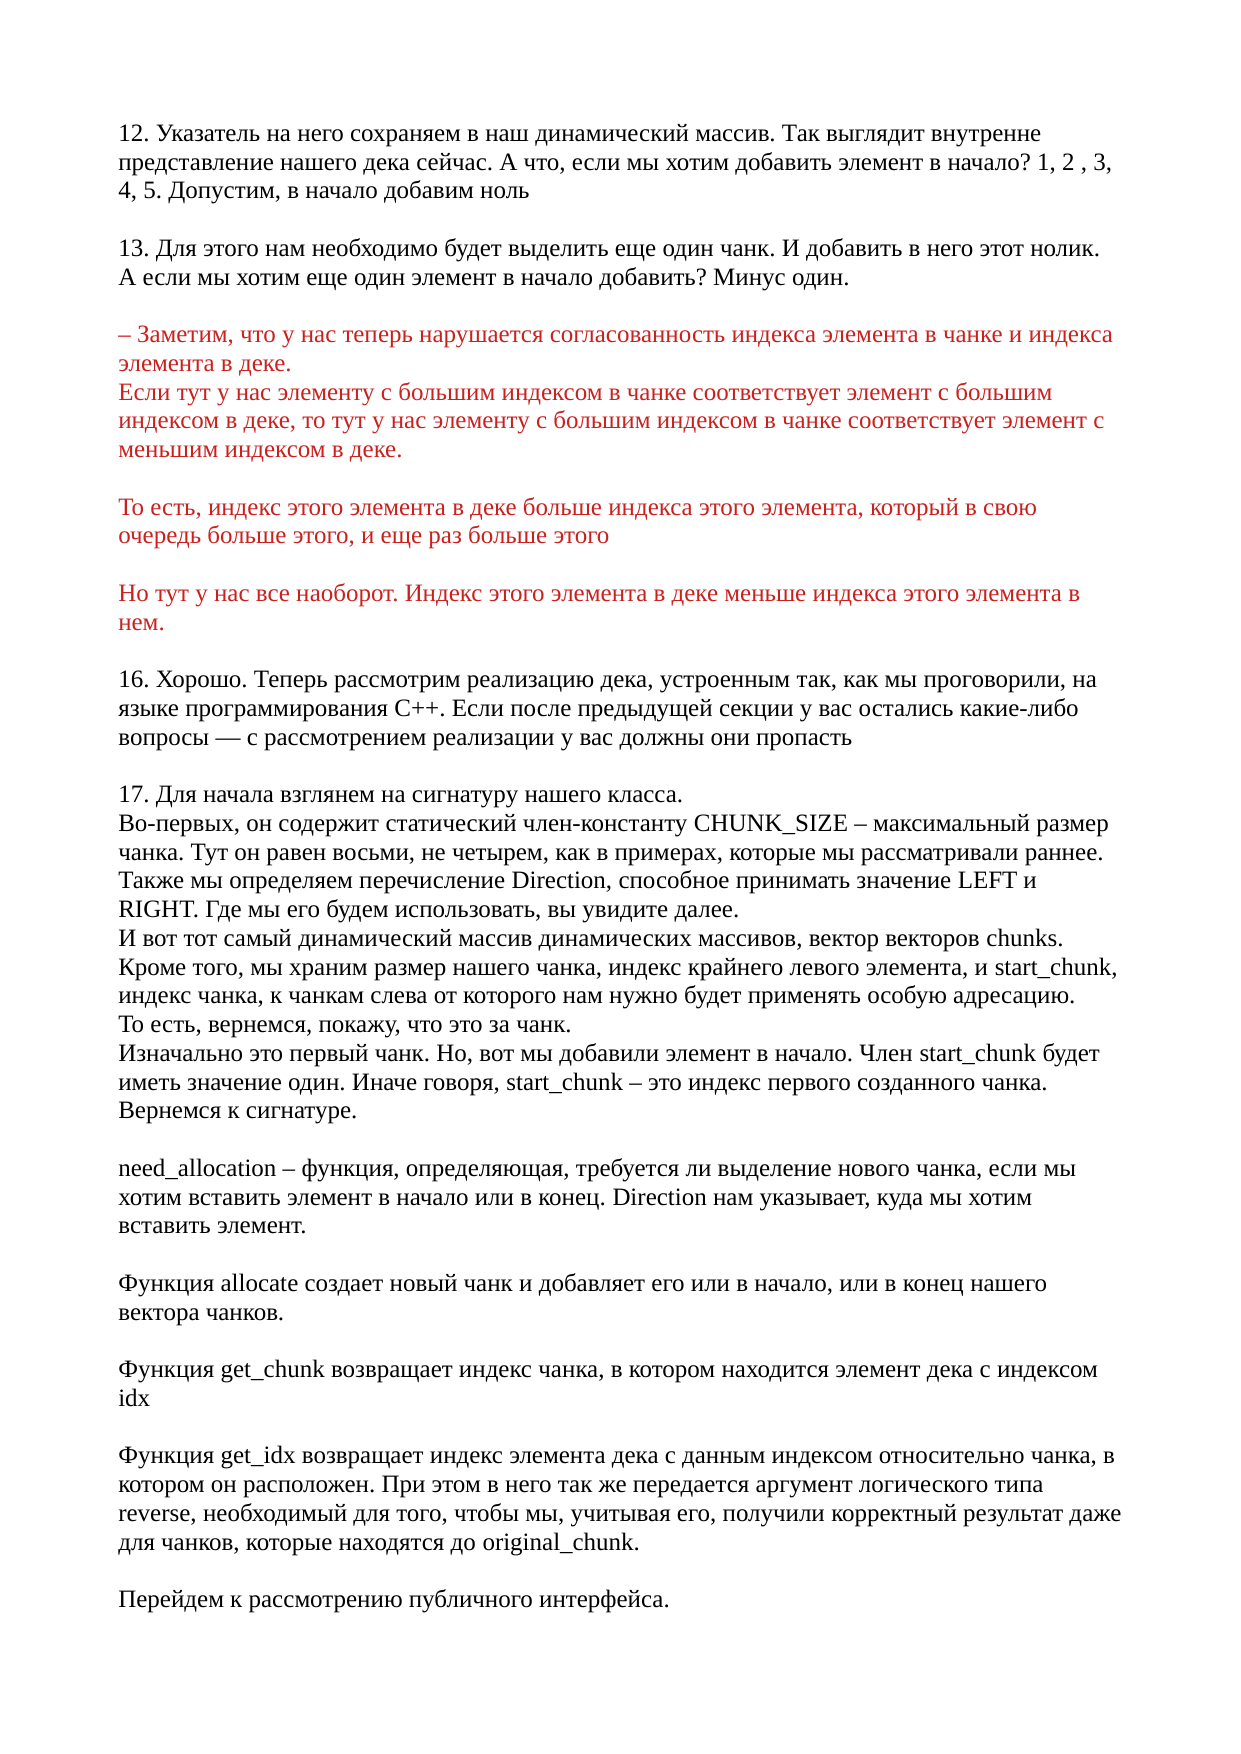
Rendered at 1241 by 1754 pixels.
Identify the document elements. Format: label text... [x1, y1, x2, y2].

text Но тут у нас все наоборот. Индекс этого элемента в деке меньше индекса этого элемента в нем. [118, 578, 1122, 636]
text 17. Для начала взглянем на сигнатуру нашего класса. [118, 779, 1122, 808]
text И вот тот самый динамический массив динамических массивов, вектор векторов chunks. Кроме того, мы храним размер нашего чанка, индекс крайнего левого элемента, и start_chunk, индекс чанка, к чанкам слева от которого нам нужно будет применять особую адресацию. [118, 923, 1122, 1009]
text Если тут у нас элементу с большим индексом в чанке соответствует элемент с большим индексом в деке, то тут у нас элементу с большим индексом в чанке соответствует элемент с меньшим индексом в деке. [118, 377, 1122, 463]
text – Заметим, что у нас теперь нарушается согласованность индекса элемента в чанке и индекса элемента в деке. [118, 319, 1122, 377]
text Перейдем к рассмотрению публичного интерфейса. [118, 1584, 1122, 1613]
text 13. Для этого нам необходимо будет выделить еще один чанк. И добавить в него этот нолик. А если мы хотим еще один элемент в начало добавить? Минус один. [118, 233, 1122, 291]
text need_allocation – функция, определяющая, требуется ли выделение нового чанка, если мы хотим вставить элемент в начало или в конец. Direction нам указывает, куда мы хотим вставить элемент. [118, 1153, 1122, 1239]
text 16. Хорошо. Теперь рассмотрим реализацию дека, устроенным так, как мы проговорили, на языке программирования С++. Если после предыдущей секции у вас остались какие-либо вопросы — с рассмотрением реализации у вас должны они пропасть [118, 664, 1122, 751]
text Функция get_chunk возвращает индекс чанка, в котором находится элемент дека с индексом idx [118, 1354, 1122, 1412]
text Функция allocate создает новый чанк и добавляет его или в начало, или в конец нашего вектора чанков. [118, 1268, 1122, 1326]
text Функция get_idx возвращает индекс элемента дека с данным индексом относительно чанка, в котором он расположен. При этом в него так же передается аргумент логического типа reverse, необходимый для того, чтобы мы, учитывая его, получили корректный результат даже для чанков, которые находятся до original_chunk. [118, 1441, 1122, 1556]
text Изначально это первый чанк. Но, вот мы добавили элемент в начало. Член start_chunk будет иметь значение один. Иначе говоря, start_chunk – это индекс первого созданного чанка. [118, 1038, 1122, 1096]
text То есть, индекс этого элемента в деке больше индекса этого элемента, который в свою очередь больше этого, и еще раз больше этого [118, 492, 1122, 549]
text Вернемся к сигнатуре. [118, 1096, 1122, 1124]
text То есть, вернемся, покажу, что это за чанк. [118, 1009, 1122, 1038]
text Также мы определяем перечисление Direction, способное принимать значение LEFT и RIGHT. Где мы его будем использовать, вы увидите далее. [118, 866, 1122, 923]
text 12. Указатель на него сохраняем в наш динамический массив. Так выглядит внутренне представление нашего дека сейчас. А что, если мы хотим добавить элемент в начало? 1, 2 , 3, 4, 5. Допустим, в начало добавим ноль [118, 118, 1122, 204]
text Во-первых, он содержит статический член-константу CHUNK_SIZE – максимальный размер чанка. Тут он равен восьми, не четырем, как в примерах, которые мы рассматривали раннее. [118, 808, 1122, 866]
